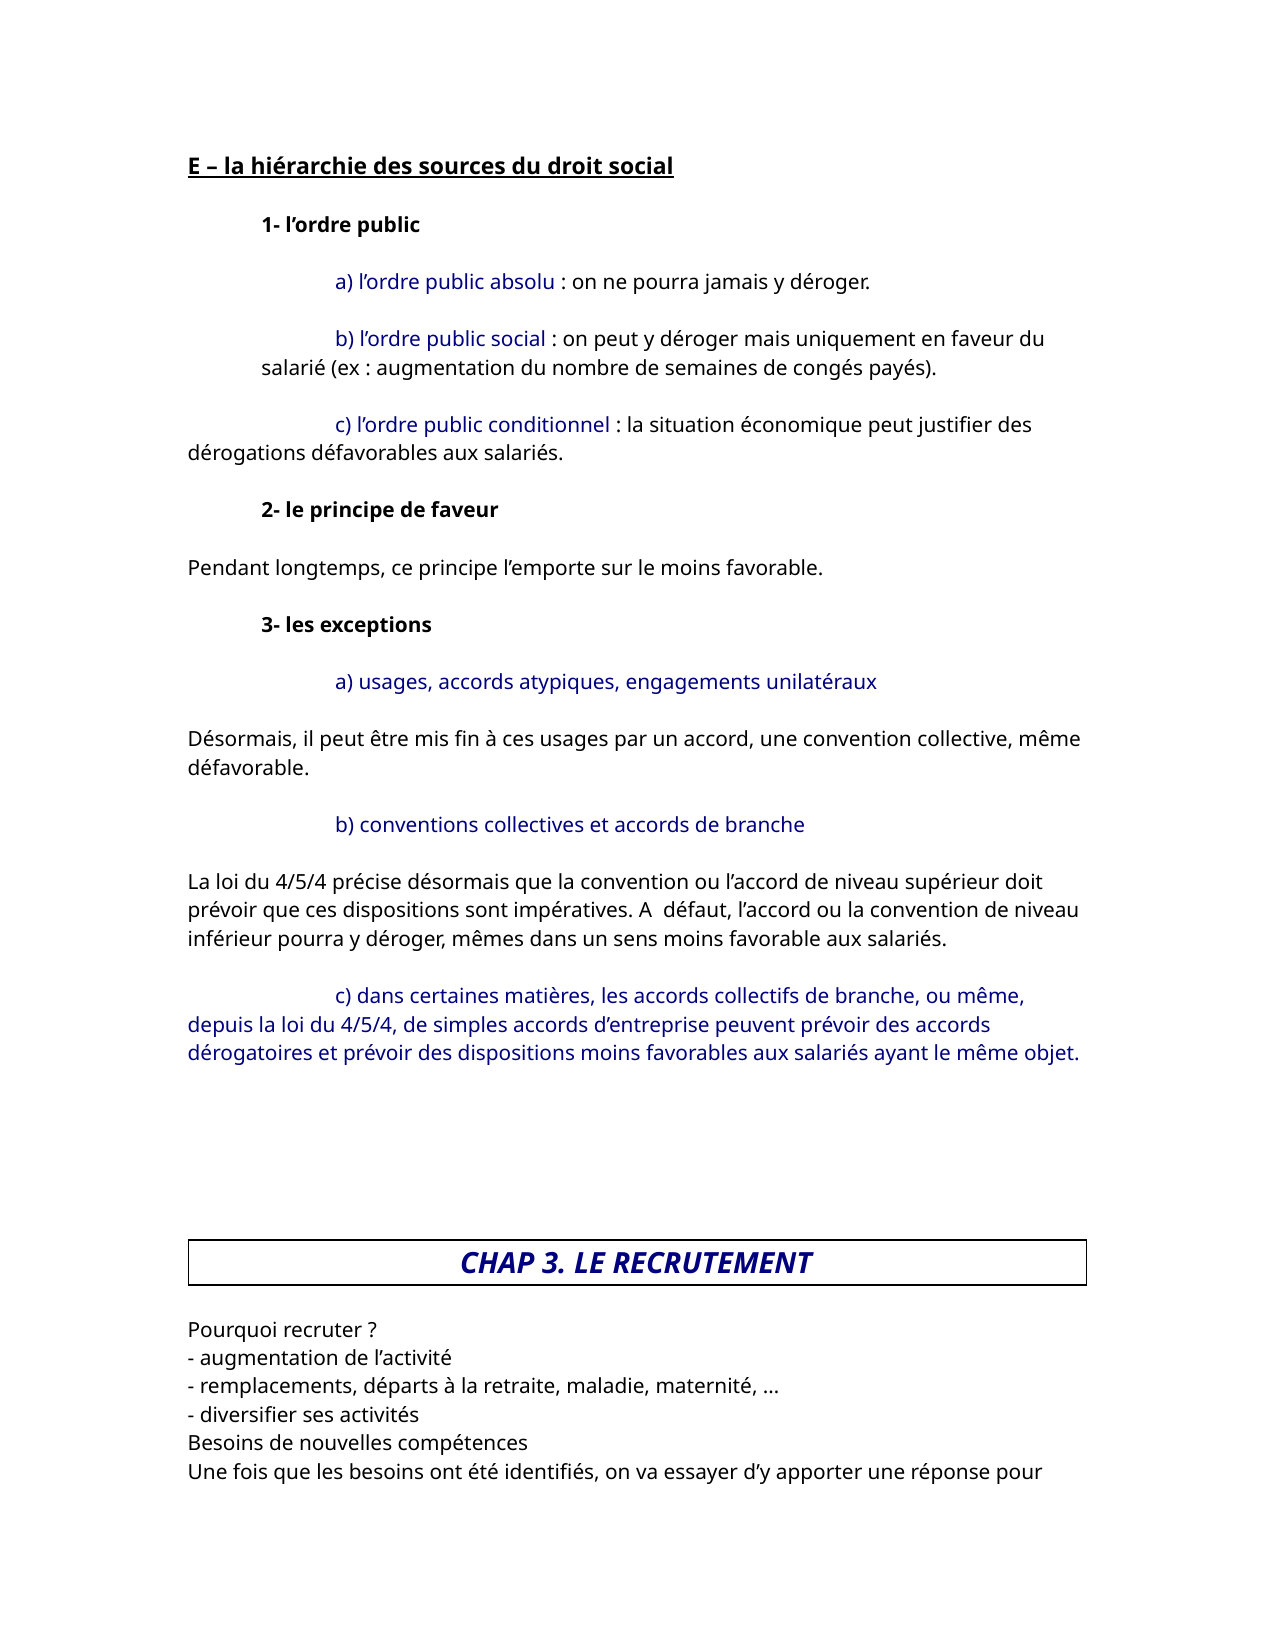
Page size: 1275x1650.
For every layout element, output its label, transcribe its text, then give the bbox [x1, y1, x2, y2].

text Désormais, il peut être mis fin à ces usages par un accord, une convention collective, même défavorable. [187, 724, 1087, 781]
text b) conventions collectives et accords de branche [187, 810, 1087, 838]
text E – la hiérarchie des sources du droit social [187, 150, 1087, 181]
text b) l’ordre public social : on peut y déroger mais uniquement en faveur du salarié (ex : augmentation du nombre de semaines de congés payés). [261, 324, 1087, 381]
text 1- l’ordre public [187, 210, 1087, 238]
text a) l’ordre public absolu : on ne pourra jamais y déroger. [187, 267, 1087, 296]
text a) usages, accords atypiques, engagements unilatéraux [187, 667, 1087, 696]
text - augmentation de l’activité [187, 1343, 1087, 1372]
text La loi du 4/5/4 précise désormais que la convention ou l’accord de niveau supérieur doit prévoir que ces dispositions sont impératives. A défaut, l’accord ou la convention de niveau inférieur pourra y déroger, mêmes dans un sens moins favorable aux salariés. [187, 867, 1087, 952]
text Besoins de nouvelles compétences [187, 1428, 1087, 1457]
text Pendant longtemps, ce principe l’emporte sur le moins favorable. [187, 553, 1087, 581]
text Une fois que les besoins ont été identifiés, on va essayer d’y apporter une réponse pour [187, 1457, 1087, 1485]
text 2- le principe de faveur [187, 496, 1087, 524]
text - diversifier ses activités [187, 1400, 1087, 1428]
text - remplacements, départs à la retraite, maladie, maternité, … [187, 1372, 1087, 1400]
text c) dans certaines matières, les accords collectifs de branche, ou même, depuis la loi du 4/5/4, de simples accords d’entreprise peuvent prévoir des accords dérogatoires et prévoir des dispositions moins favorables aux salariés ayant le même objet. [187, 981, 1087, 1067]
text 3- les exceptions [187, 610, 1087, 638]
text CHAP 3. LE RECRUTEMENT [189, 1241, 1086, 1284]
text Pourquoi recruter ? [187, 1315, 1087, 1343]
text c) l’ordre public conditionnel : la situation économique peut justifier des dérogations défavorables aux salariés. [187, 410, 1087, 467]
